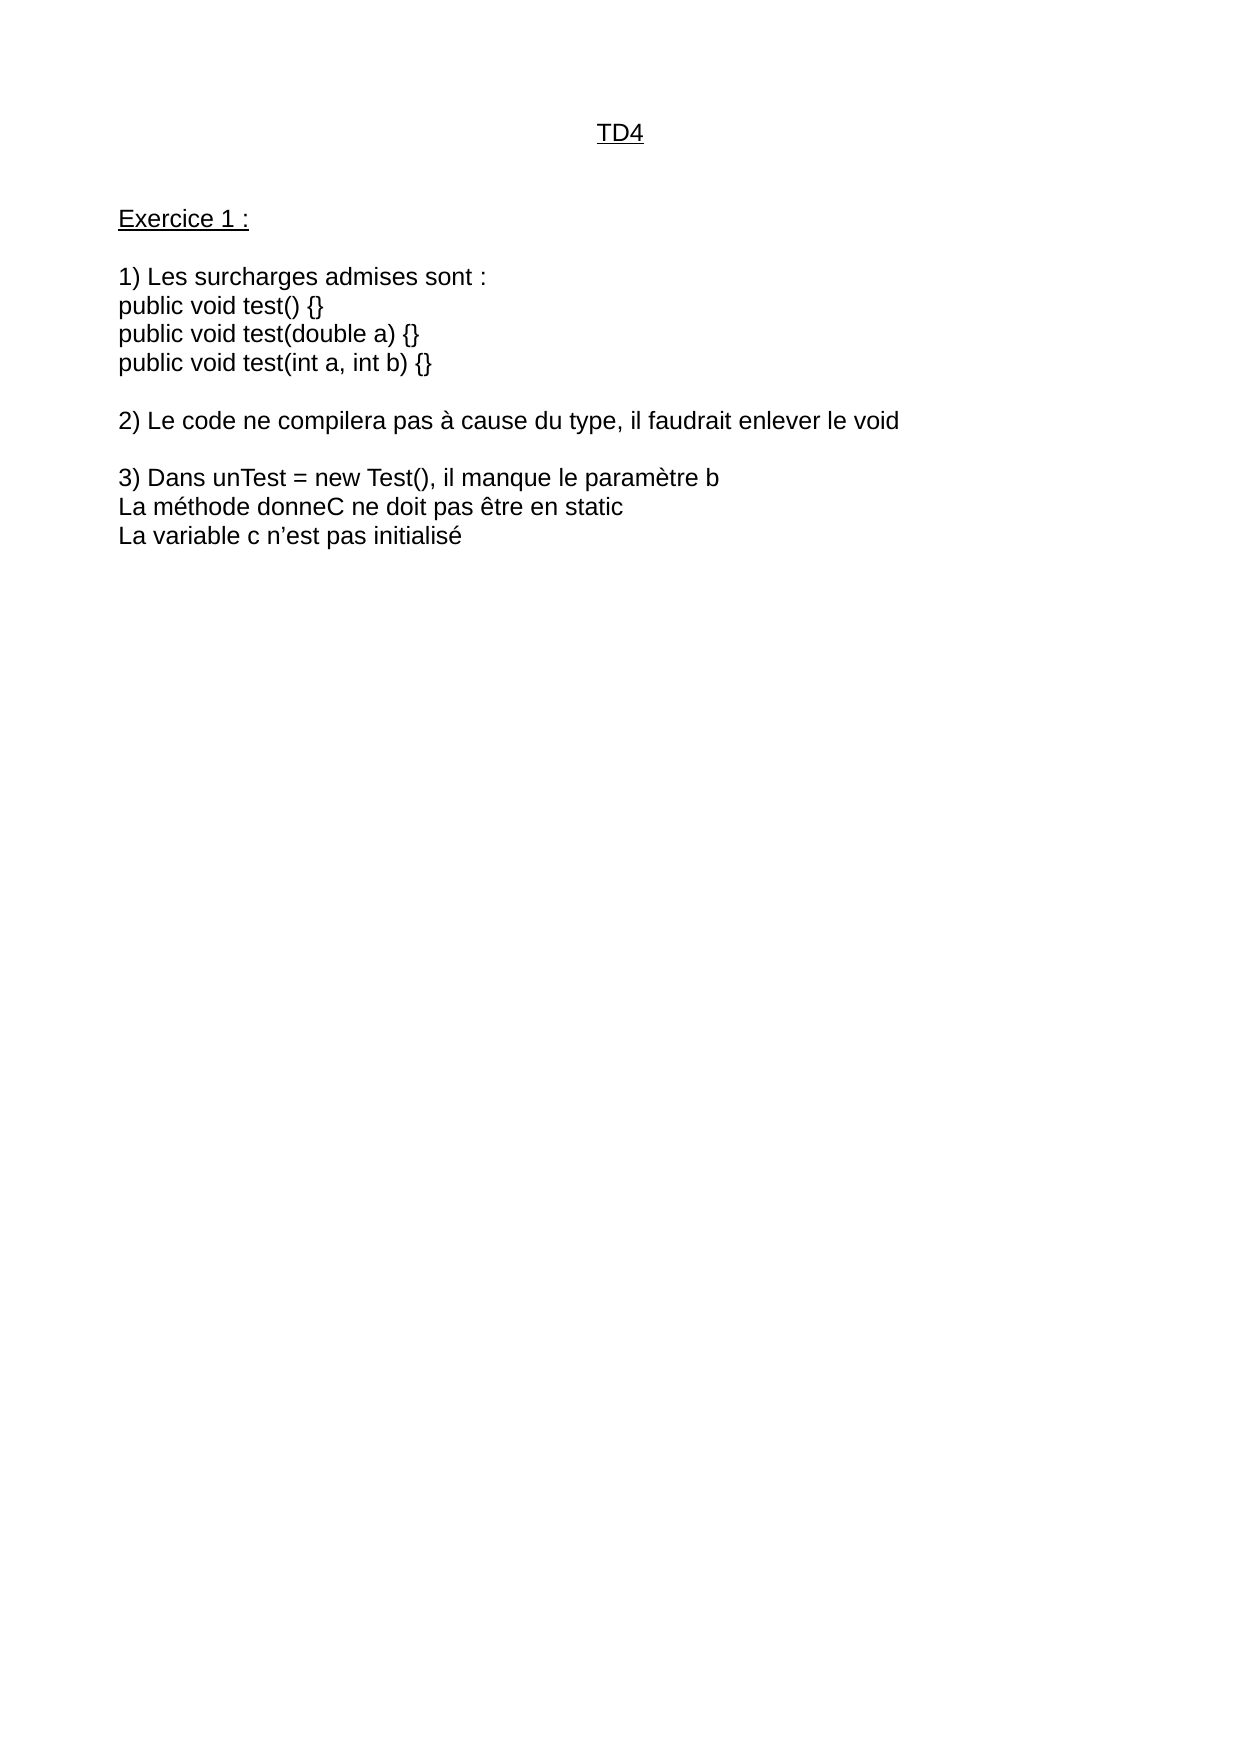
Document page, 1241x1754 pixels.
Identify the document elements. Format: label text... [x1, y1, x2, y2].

text 3) Dans unTest = new Test(), il manque le paramètre b [118, 463, 1122, 492]
text TD4 [118, 118, 1122, 147]
text La variable c n’est pas initialisé [118, 521, 1122, 549]
text 2) Le code ne compilera pas à cause du type, il faudrait enlever le void [118, 406, 1122, 434]
text La méthode donneC ne doit pas être en static [118, 492, 1122, 521]
text Exercice 1 : [118, 204, 1122, 233]
text public void test() {} public void test(double a) {} public void test(int a, int b) {} [118, 291, 1122, 377]
text 1) Les surcharges admises sont : [118, 262, 1122, 291]
